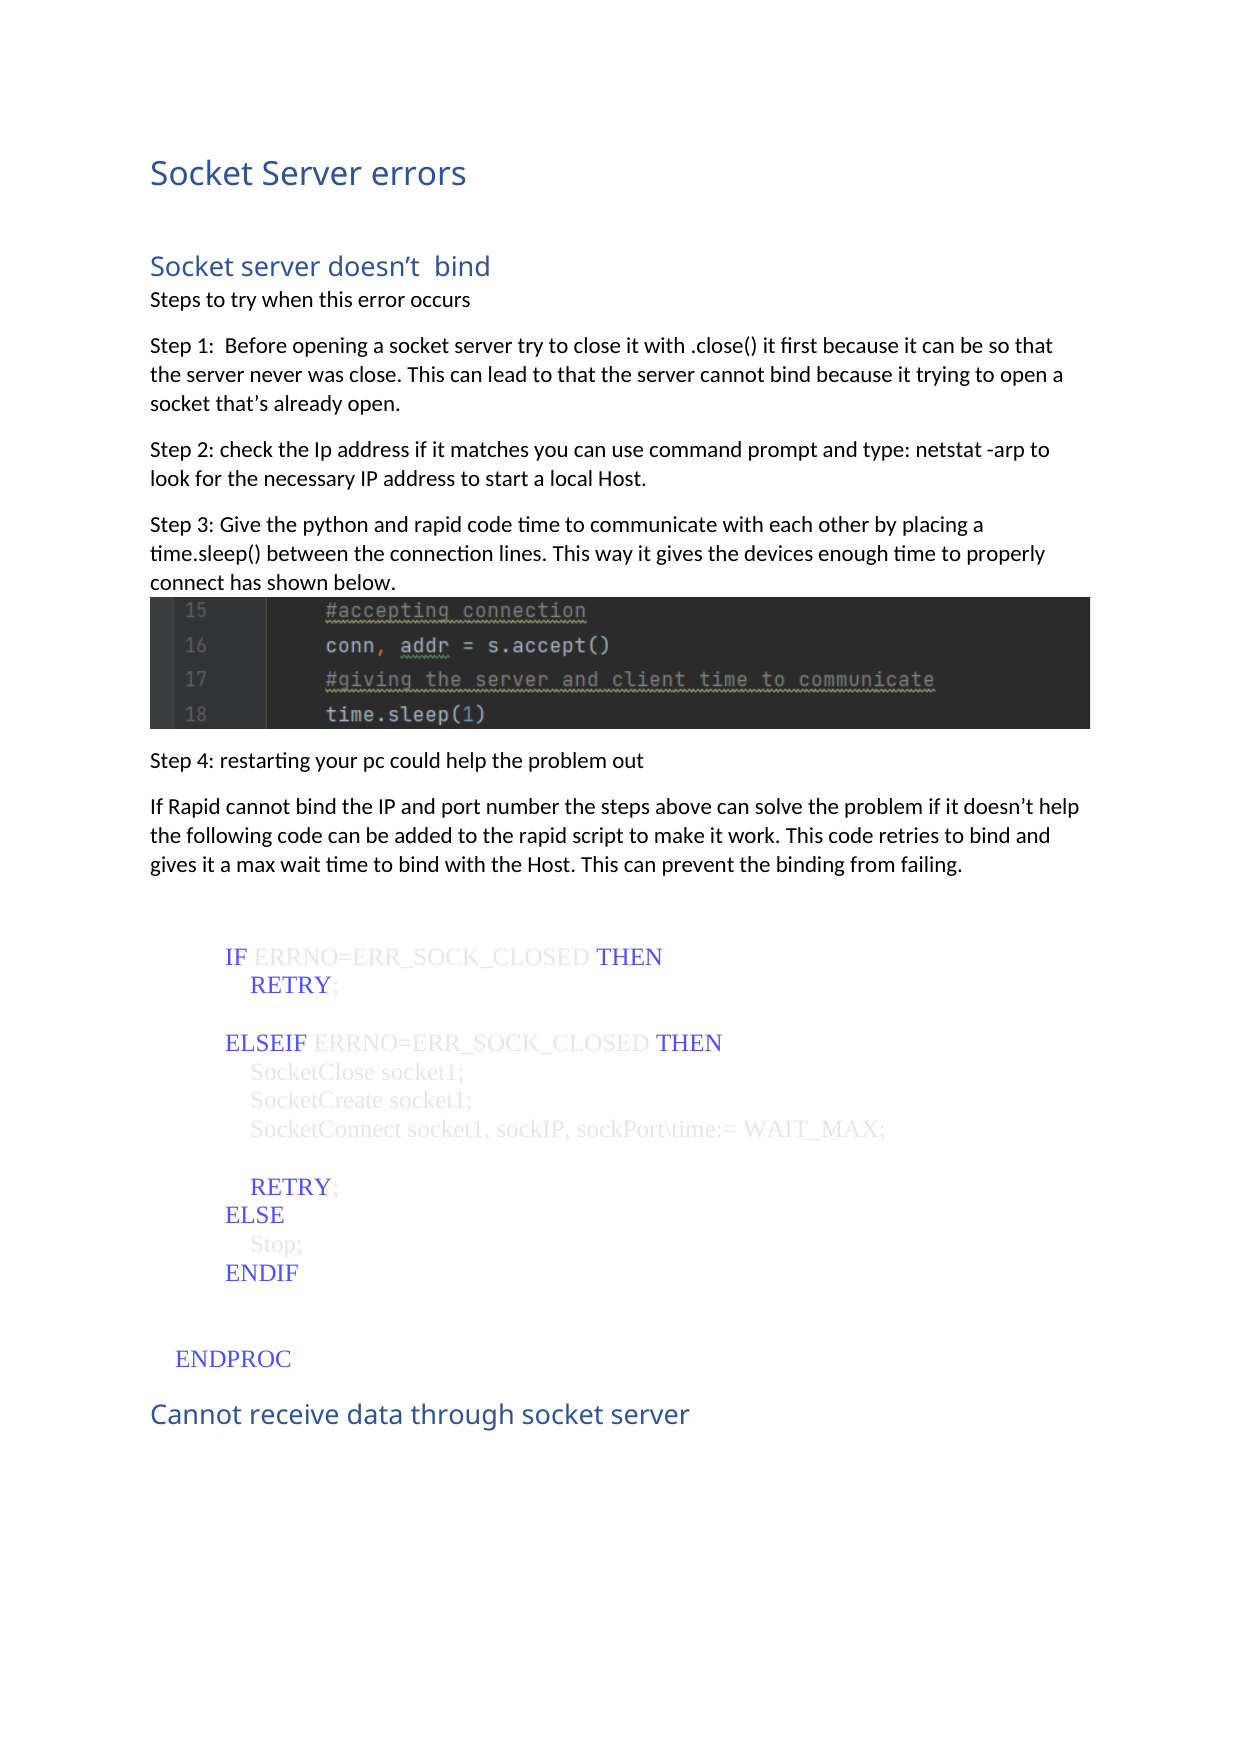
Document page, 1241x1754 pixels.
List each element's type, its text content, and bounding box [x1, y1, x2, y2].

text Step 2: check the Ip address if it matches you can use command prompt and type: netstat -arp to look for the necessary IP address to start a local Host. [150, 435, 1090, 492]
text If Rapid cannot bind the IP and port number the steps above can solve the problem if it doesn’t help the following code can be added to the rapid script to make it work. This code retries to bind and gives it a max wait time to bind with the Host. This can prevent the binding from failing. [150, 792, 1090, 878]
text RETRY; [150, 971, 1090, 999]
text IF ERRNO=ERR_SOCK_CLOSED THEN [150, 942, 1090, 971]
text RETRY; [150, 1172, 1090, 1201]
text ENDPROC [150, 1344, 1090, 1373]
subtitle Socket server doesn’t bind [150, 247, 1090, 284]
subtitle Socket Server errors [150, 150, 1090, 195]
subtitle Cannot receive data through socket server [150, 1395, 1090, 1432]
text Stop; [150, 1229, 1090, 1258]
text Step 4: restarting your pc could help the problem out [150, 747, 1090, 774]
text Steps to try when this error occurs [150, 285, 1090, 313]
text ELSE [150, 1201, 1090, 1229]
text SocketConnect socket1, sockIP, sockPort\time:= WAIT_MAX; [150, 1114, 1090, 1143]
text Step 1: Before opening a socket server try to close it with .close() it first because it can be so that the server never was close. This can lead to that the server cannot bind because it trying to open a socket that’s already open. [150, 331, 1090, 417]
text SocketCreate socket1; [150, 1086, 1090, 1114]
text SocketClose socket1; [150, 1057, 1090, 1086]
text ELSEIF ERRNO=ERR_SOCK_CLOSED THEN [150, 1028, 1090, 1057]
text ENDIF [150, 1258, 1090, 1287]
text Step 3: Give the python and rapid code time to communicate with each other by placing a time.sleep() between the connection lines. This way it gives the devices enough time to properly connect has shown below. [150, 510, 1090, 597]
